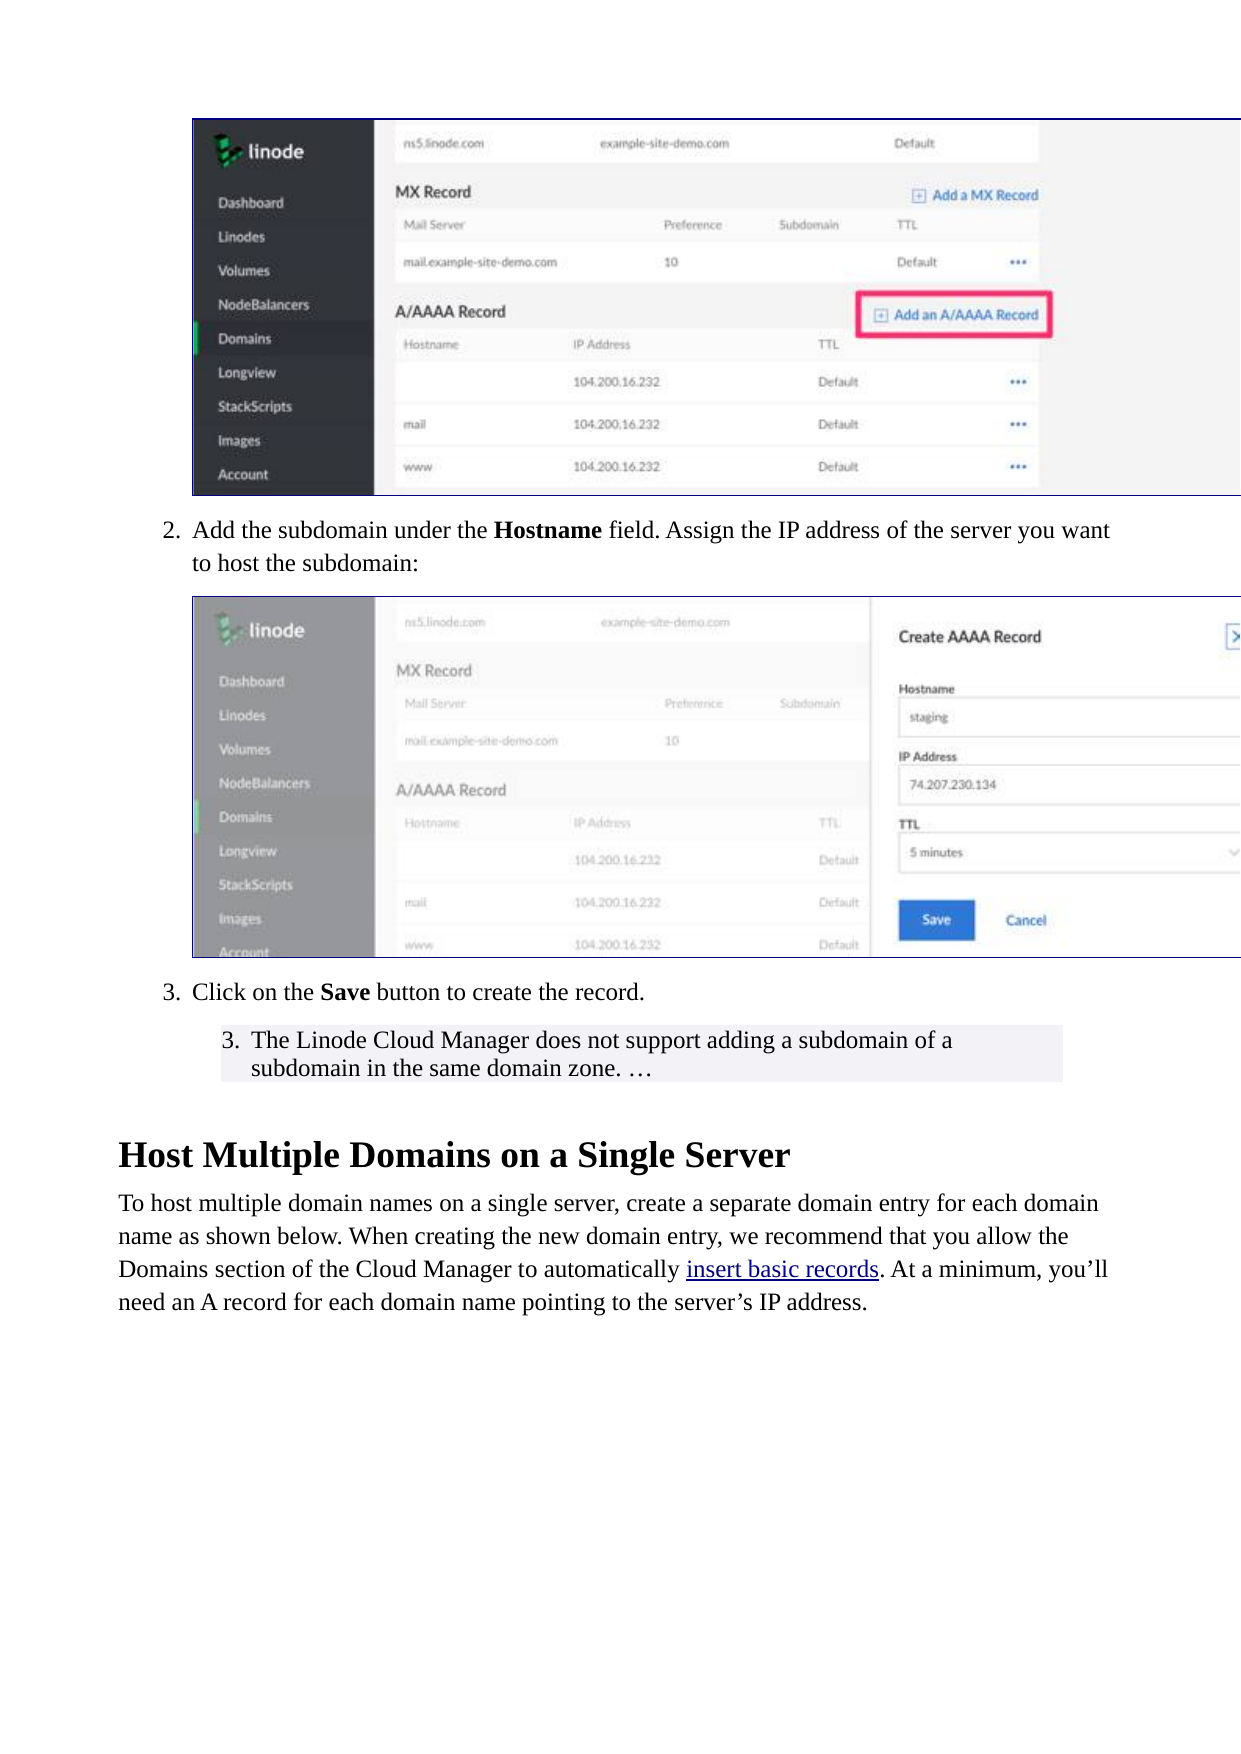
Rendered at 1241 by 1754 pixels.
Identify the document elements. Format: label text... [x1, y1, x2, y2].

list Click on the Save button to create the record. [162, 977, 1122, 1006]
picture [193, 120, 1241, 495]
subtitle Host Multiple Domains on a Single Server [118, 1132, 1122, 1176]
text To host multiple domain names on a single server, create a separate domain entry for each domain name as shown below. When creating the new domain entry, we recommend that you allow the Domains section of the Cloud Manager to automatically insert basic records. At a minimum, you’ll need an A record for each domain name pointing to the server’s IP address. [118, 1188, 1122, 1316]
list Add the subdomain under the Hostname field. Assign the IP address of the server you want to host the subdomain: [162, 515, 1122, 577]
list The Linode Cloud Manager does not support adding a subdomain of a subdomain in the same domain zone. … [221, 1025, 1063, 1082]
picture [193, 597, 1241, 957]
